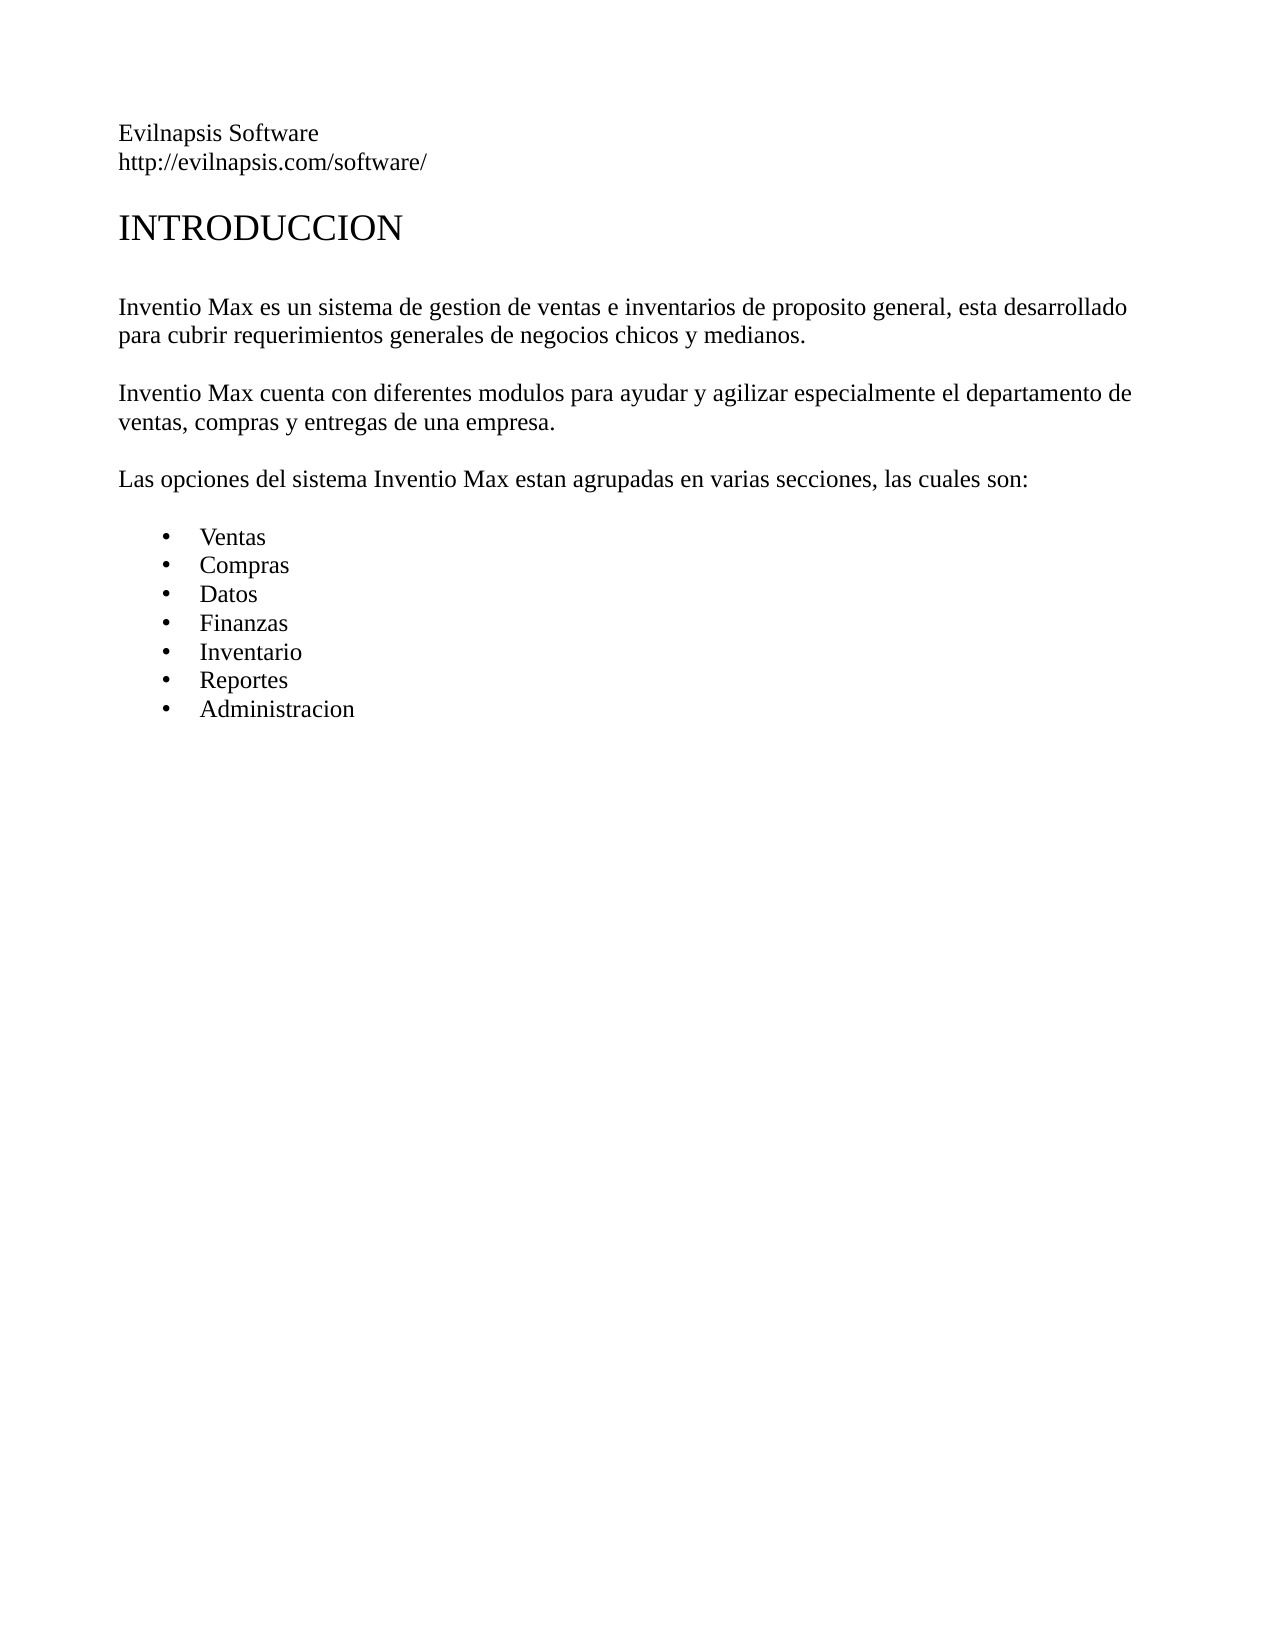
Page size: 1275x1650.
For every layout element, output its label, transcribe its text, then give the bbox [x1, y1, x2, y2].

list Inventario [162, 637, 1157, 666]
list Finanzas [162, 608, 1157, 637]
list Reportes [162, 666, 1157, 694]
text INTRODUCCION [118, 206, 1157, 249]
list Compras [162, 551, 1157, 579]
list Datos [162, 579, 1157, 608]
text Inventio Max es un sistema de gestion de ventas e inventarios de proposito general, esta desarrollado para cubrir requerimientos generales de negocios chicos y medianos. [118, 292, 1157, 349]
text Inventio Max cuenta con diferentes modulos para ayudar y agilizar especialmente el departamento de ventas, compras y entregas de una empresa. [118, 378, 1157, 436]
text Las opciones del sistema Inventio Max estan agrupadas en varias secciones, las cuales son: [118, 464, 1157, 493]
list Ventas [162, 522, 1157, 551]
list Administracion [162, 694, 1157, 723]
